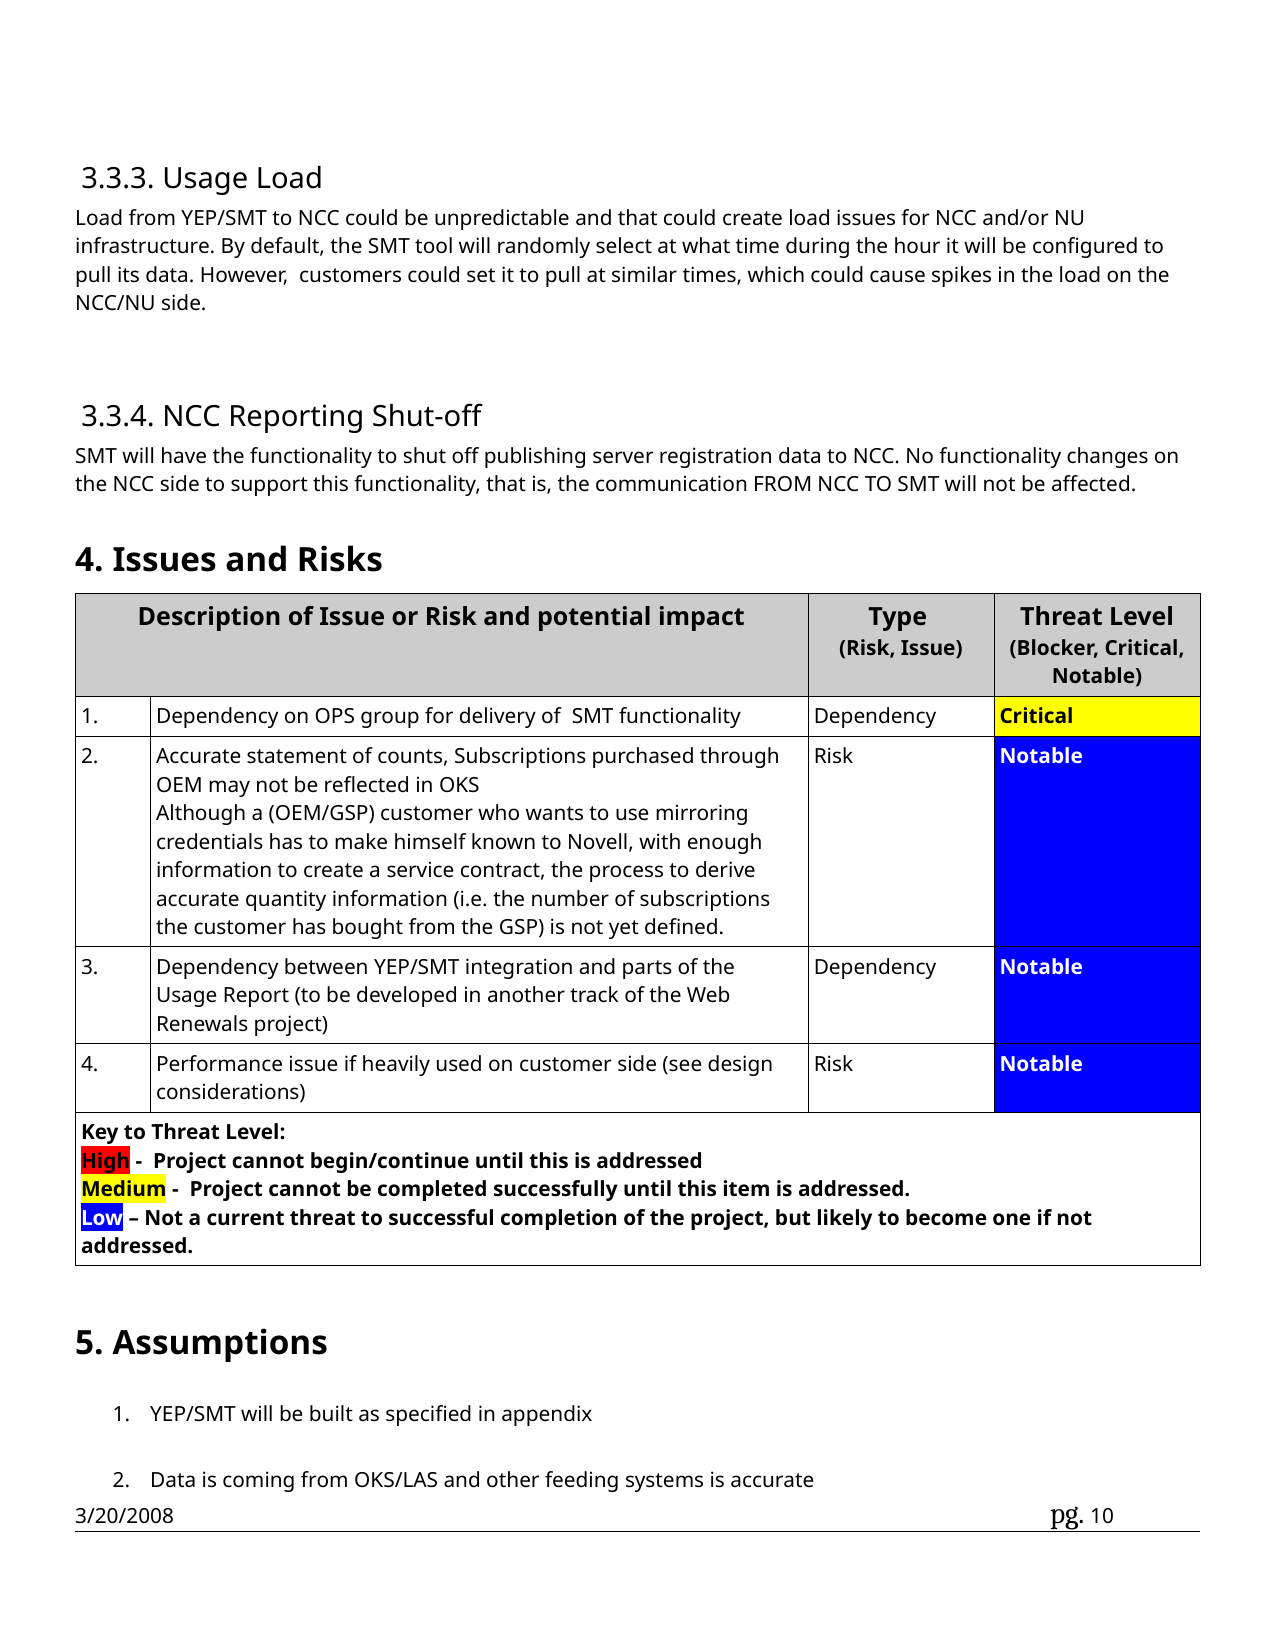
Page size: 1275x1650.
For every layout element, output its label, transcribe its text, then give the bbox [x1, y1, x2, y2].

subtitle NCC Reporting Shut-off [81, 395, 1200, 435]
table_header Description of Issue or Risk and potential impact [76, 594, 808, 696]
table_cell Accurate statement of counts, Subscriptions purchased through OEM may not be reflected in OKS Although a (OEM/GSP) customer who wants to use mirroring credentials has to make himself known to Novell, with enough information to create a service contract, the process to derive accurate quantity information (i.e. the number of subscriptions the customer has bought from the GSP) is not yet defined. [151, 737, 808, 946]
list Data is coming from OKS/LAS and other feeding systems is accurate [112, 1465, 1200, 1493]
subtitle Assumptions [75, 1319, 1200, 1364]
table_cell Notable [995, 947, 1200, 1043]
table_cell 3. [76, 947, 150, 1043]
table_cell Risk [809, 1044, 994, 1112]
table_cell Notable [995, 737, 1200, 946]
table_header Type (Risk, Issue) [809, 594, 994, 696]
table_cell Critical [995, 697, 1200, 736]
table_cell Risk [809, 737, 994, 946]
table_cell 4. [76, 1044, 150, 1112]
subtitle Usage Load [81, 157, 1200, 197]
table_cell 1. [76, 697, 150, 736]
table_cell Notable [995, 1044, 1200, 1112]
text SMT will have the functionality to shut off publishing server registration data to NCC. No functionality changes on the NCC side to support this functionality, that is, the communication FROM NCC TO SMT will not be affected. [75, 441, 1200, 498]
table_cell Key to Threat Level: High - Project cannot begin/continue until this is addressed Medium - Project cannot be completed successfully until this item is addressed. Low – Not a current threat to successful completion of the project, but likely to become one if not addressed. [76, 1113, 1200, 1265]
table_cell Dependency [809, 697, 994, 736]
table_header Threat Level (Blocker, Critical, Notable) [995, 594, 1200, 696]
table_cell 2. [76, 737, 150, 946]
table_cell Dependency [809, 947, 994, 1043]
table_cell Performance issue if heavily used on customer side (see design considerations) [151, 1044, 808, 1112]
table_cell Dependency on OPS group for delivery of SMT functionality [151, 697, 808, 736]
text Load from YEP/SMT to NCC could be unpredictable and that could create load issues for NCC and/or NU infrastructure. By default, the SMT tool will randomly select at what time during the hour it will be configured to pull its data. However, customers could set it to pull at similar times, which could cause spikes in the load on the NCC/NU side. [75, 203, 1200, 317]
list YEP/SMT will be built as specified in appendix [112, 1399, 1200, 1428]
table_cell Dependency between YEP/SMT integration and parts of the Usage Report (to be developed in another track of the Web Renewals project) [151, 947, 808, 1043]
subtitle Issues and Risks [75, 535, 1200, 581]
